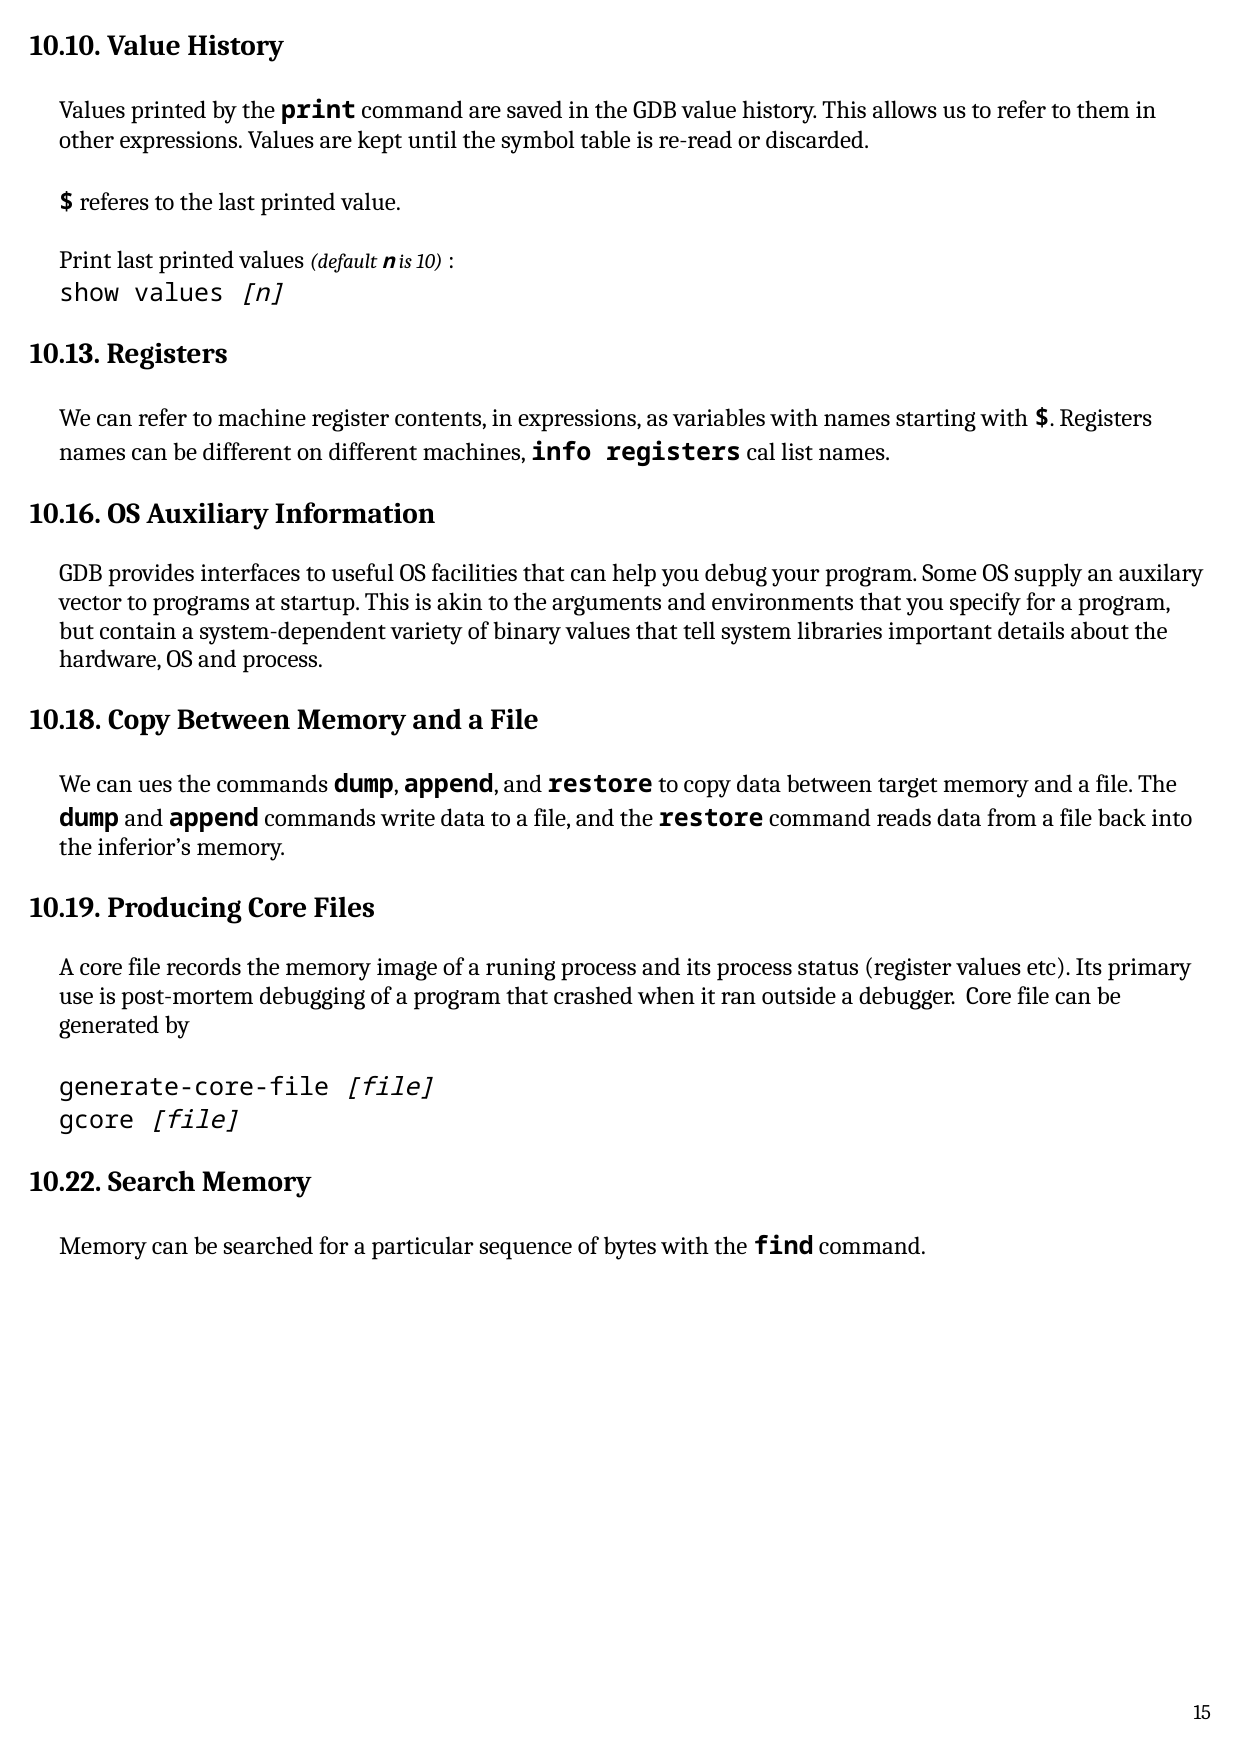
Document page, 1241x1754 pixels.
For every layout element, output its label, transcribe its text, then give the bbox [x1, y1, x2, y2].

text Print last printed values (default n is 10) : [59, 246, 1211, 275]
text A core file records the memory image of a runing process and its process status (register values etc). Its primary use is post-mortem debugging of a program that crashed when it ran outside a debugger. Core file can be generated by [59, 953, 1211, 1039]
text $ referes to the last printed value. [59, 183, 1211, 217]
subtitle 10.10. Value History [29, 29, 1211, 63]
text We can ues the commands dump, append, and restore to copy data between target memory and a file. The dump and append commands write data to a file, and the restore command reads data from a file back into the inferior’s memory. [59, 765, 1211, 862]
subtitle 10.22. Search Memory [29, 1165, 1211, 1198]
subtitle 10.19. Producing Core Files [29, 891, 1211, 924]
subtitle 10.18. Copy Between Memory and a File [29, 703, 1211, 736]
text show values [n] [59, 275, 1211, 309]
text GDB provides interfaces to useful OS facilities that can help you debug your program. Some OS supply an auxilary vector to programs at startup. This is akin to the arguments and environments that you specify for a program, but contain a system-dependent variety of binary values that tell system libraries important details about the hardware, OS and process. [59, 559, 1211, 674]
text We can refer to machine register contents, in expressions, as variables with names starting with $. Registers names can be different on different machines, info registers cal list names. [59, 400, 1211, 468]
subtitle 10.13. Registers [29, 338, 1211, 371]
text Memory can be searched for a particular sequence of bytes with the find command. [59, 1227, 1211, 1261]
text generate-core-file [file] [59, 1068, 1211, 1102]
subtitle 10.16. OS Auxiliary Information [29, 497, 1211, 530]
text Values printed by the print command are saved in the GDB value history. This allows us to refer to them in other expressions. Values are kept until the symbol table is re-read or discarded. [59, 92, 1211, 154]
text gcore [file] [59, 1102, 1211, 1136]
